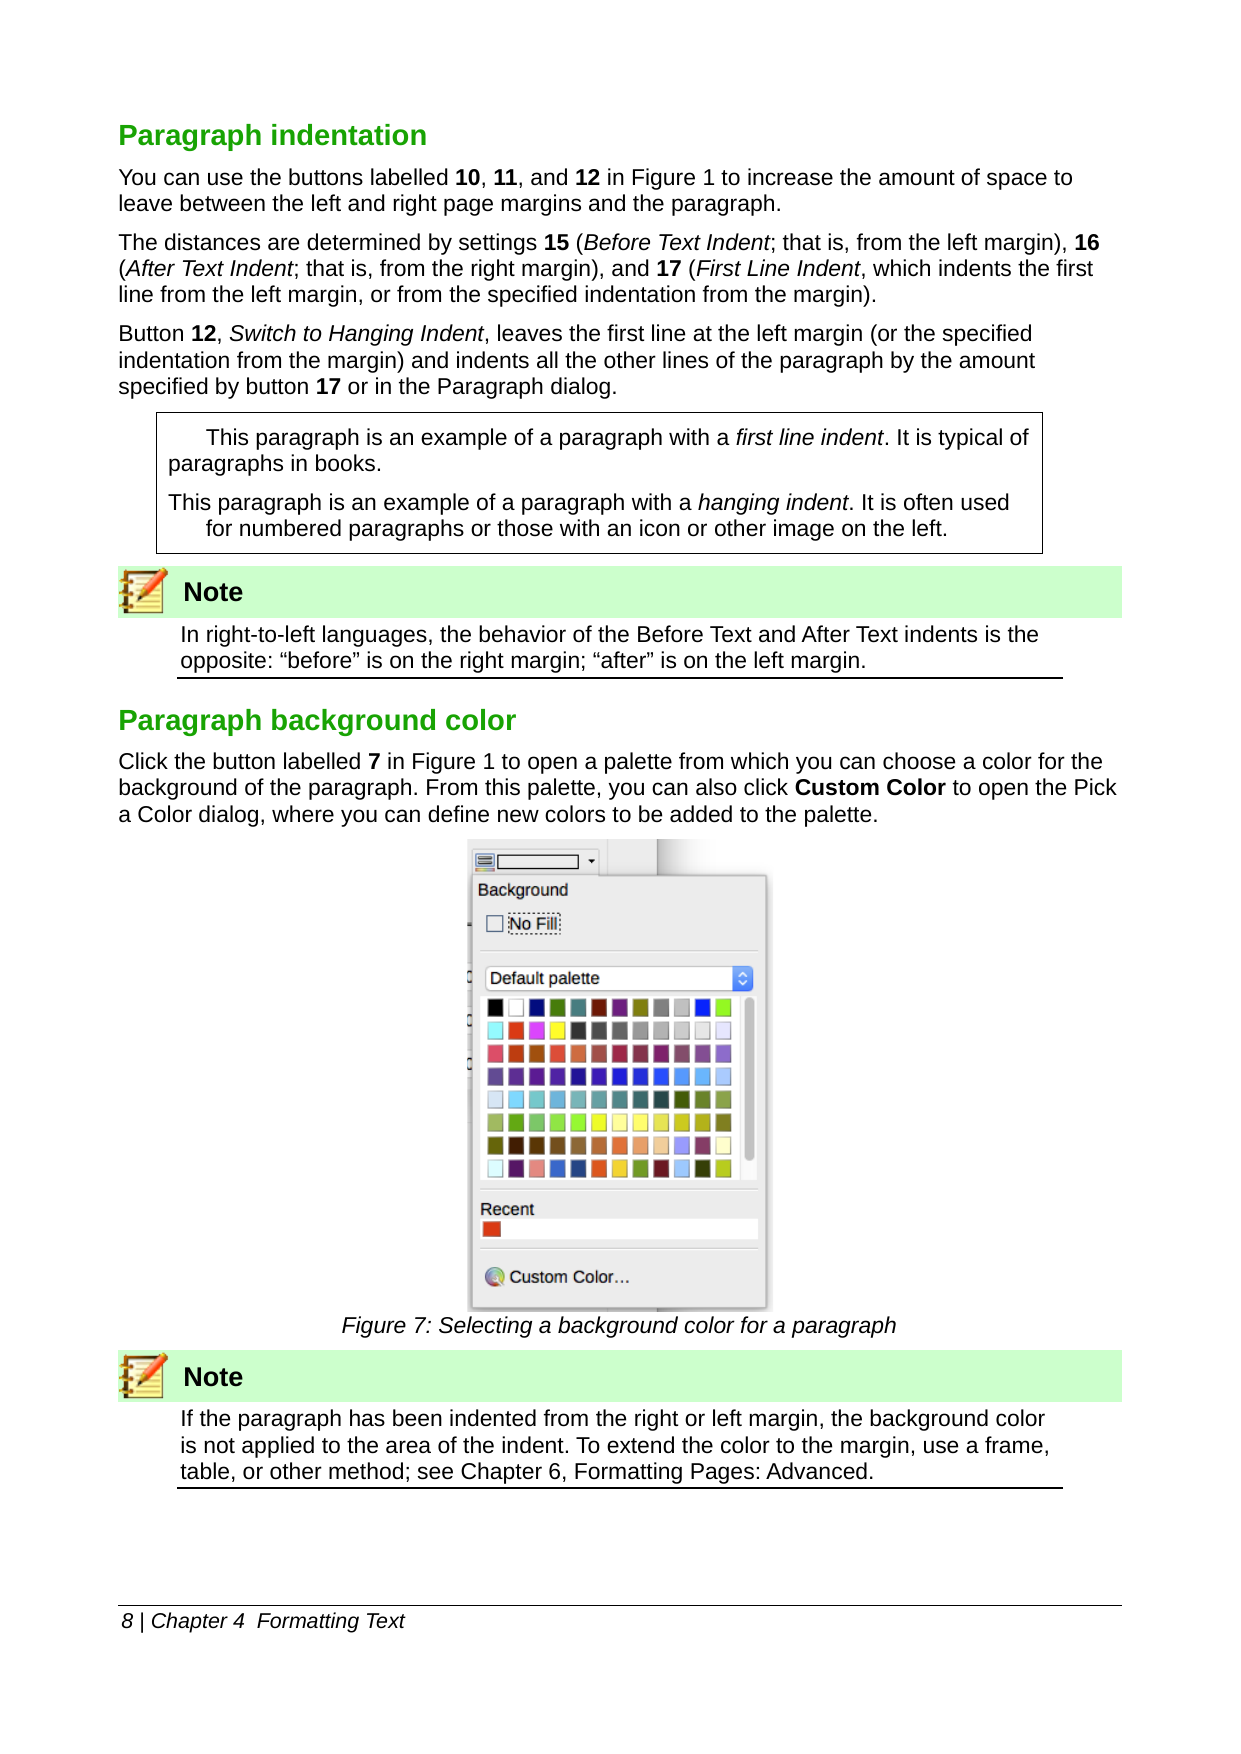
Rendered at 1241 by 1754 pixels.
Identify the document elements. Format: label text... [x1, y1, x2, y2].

text The distances are determined by settings 15 (Before Text Indent; that is, from the left margin), 16 (After Text Indent; that is, from the right margin), and 17 (First Line Indent, which indents the first line from the left margin, or from the specified indentation from the margin). [118, 229, 1122, 308]
text Figure 7: Selecting a background color for a paragraph [324, 1312, 916, 1338]
text This paragraph is an example of a paragraph with a hanging indent. It is often used for numbered paragraphs or those with an icon or other image on the left. [168, 489, 1030, 542]
text Button 12, Switch to Hanging Indent, leaves the first line at the left margin (or the specified indentation from the margin) and indents all the other lines of the paragraph by the amount specified by button 17 or in the Paragraph dialog. [118, 320, 1122, 399]
picture [119, 566, 170, 617]
text Click the button labelled 7 in Figure 1 to open a palette from which you can choose a color for the background of the paragraph. From this palette, you can also click Custom Color to open the Pick a Color dialog, where you can define new colors to be added to the palette. [118, 748, 1122, 827]
picture [119, 1351, 170, 1402]
text If the paragraph has been indented from the right or left margin, the background color is not applied to the area of the indent. To extend the color to the margin, use a frame, table, or other method; see Chapter 6, Formatting Pages: Advanced. [177, 1402, 1063, 1487]
subtitle Paragraph indentation [118, 118, 1122, 152]
picture [467, 839, 774, 1312]
subtitle Note [118, 1350, 1122, 1402]
text You can use the buttons labelled 10, 11, and 12 in Figure 1 to increase the amount of space to leave between the left and right page margins and the paragraph. [118, 163, 1122, 216]
text In right-to-left languages, the behavior of the Before Text and After Text indents is the opposite: “before” is on the right margin; “after” is on the left margin. [177, 618, 1063, 677]
subtitle Note [118, 566, 1122, 618]
text This paragraph is an example of a paragraph with a first line indent. It is typical of paragraphs in books. [168, 424, 1030, 476]
subtitle Paragraph background color [118, 702, 1122, 736]
